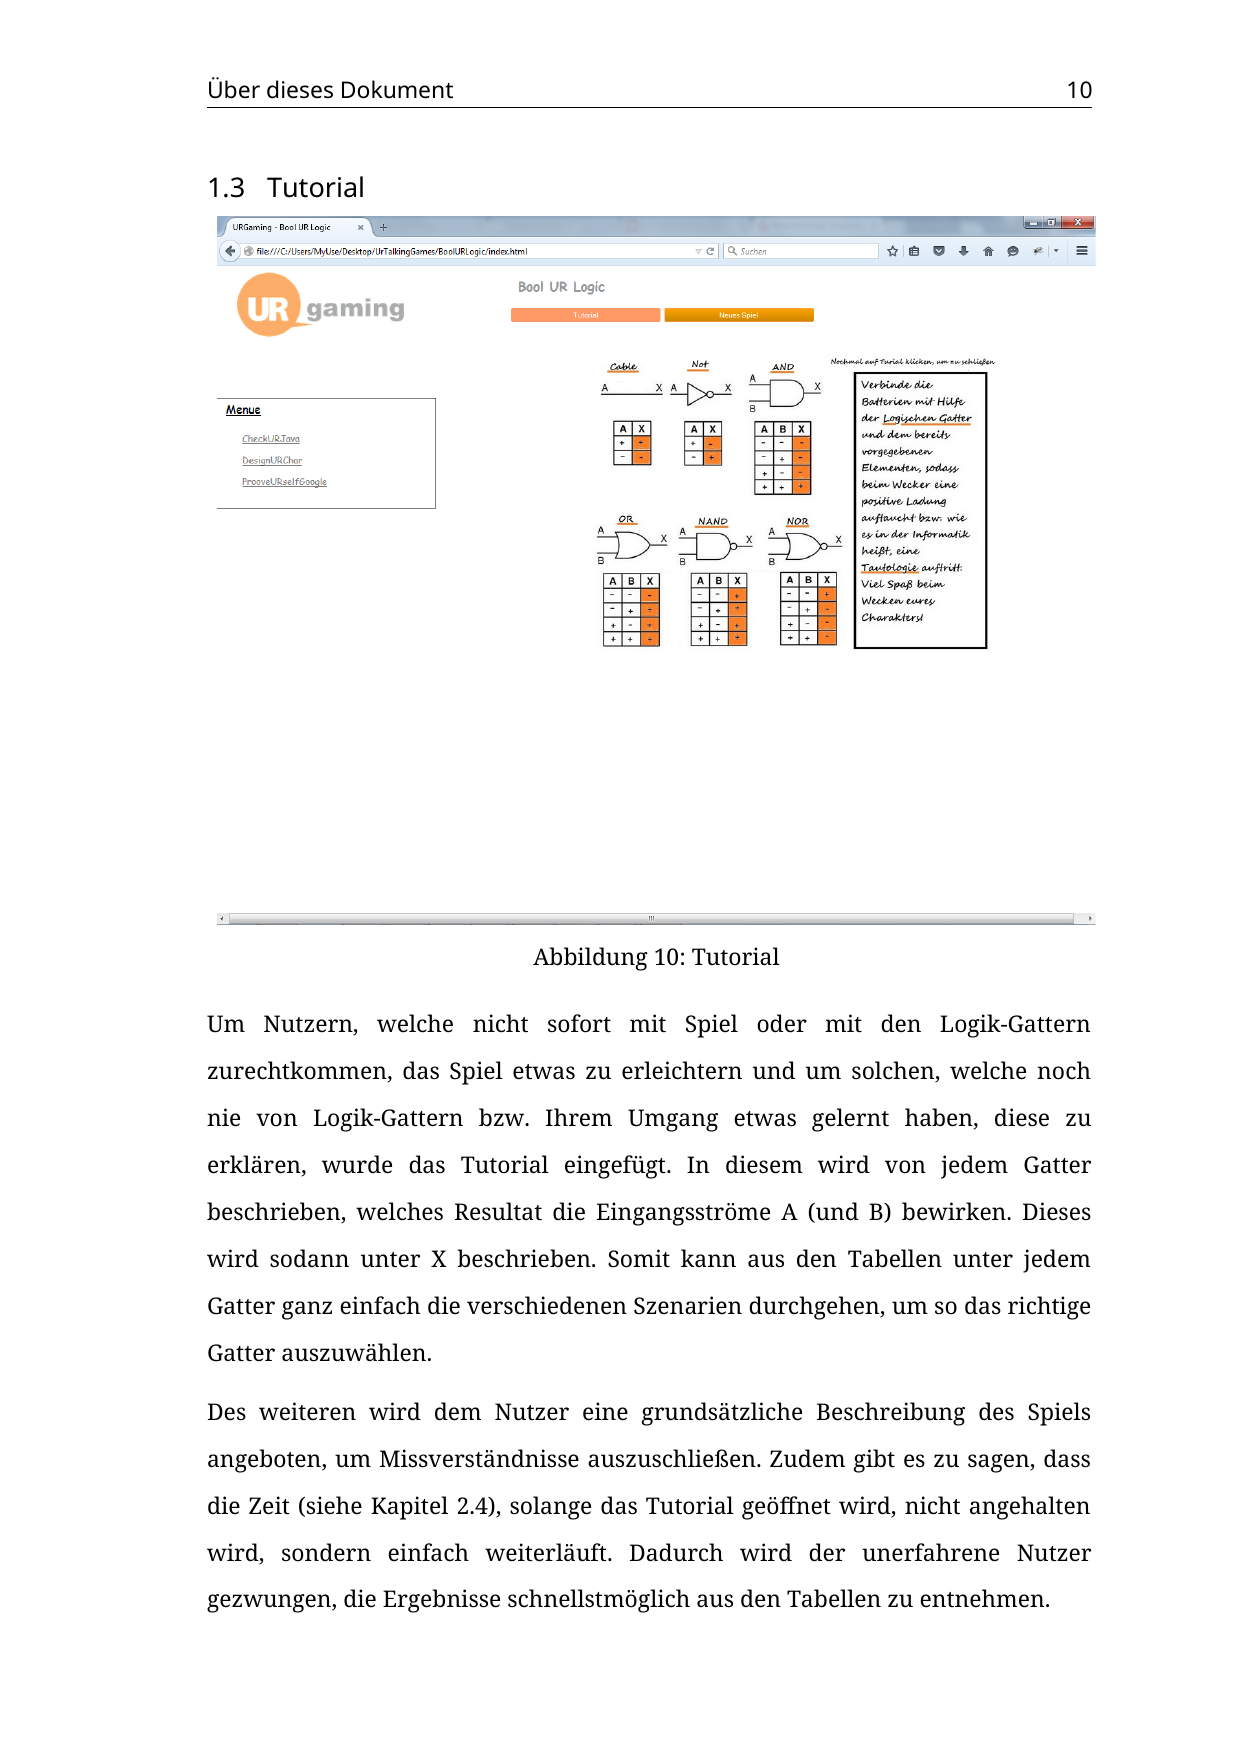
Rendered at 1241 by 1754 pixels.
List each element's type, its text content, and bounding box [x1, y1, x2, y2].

subtitle Tutorial [207, 168, 1092, 205]
picture [217, 216, 1096, 925]
text Des weiteren wird dem Nutzer eine grundsätzliche Beschreibung des Spiels angeboten, um Missverständnisse auszuschließen. Zudem gibt es zu sagen, dass die Zeit (siehe Kapitel 2.4), solange das Tutorial geöffnet wird, nicht angehalten wird, sondern einfach weiterläuft. Dadurch wird der unerfahrene Nutzer gezwungen, die Ergebnisse schnellstmöglich aus den Tabellen zu entnehmen. [207, 1396, 1092, 1614]
text Um Nutzern, welche nicht sofort mit Spiel oder mit den Logik-Gattern zurechtkommen, das Spiel etwas zu erleichtern und um solchen, welche noch nie von Logik-Gattern bzw. Ihrem Umgang etwas gelernt haben, diese zu erklären, wurde das Tutorial eingefügt. In diesem wird von jedem Gatter beschrieben, welches Resultat die Eingangsströme A (und B) bewirken. Dieses wird sodann unter X beschrieben. Somit kann aus den Tabellen unter jedem Gatter ganz einfach die verschiedenen Szenarien durchgehen, um so das richtige Gatter auszuwählen. [207, 224, 1092, 1368]
text Abbildung 10: Tutorial [217, 925, 1096, 972]
